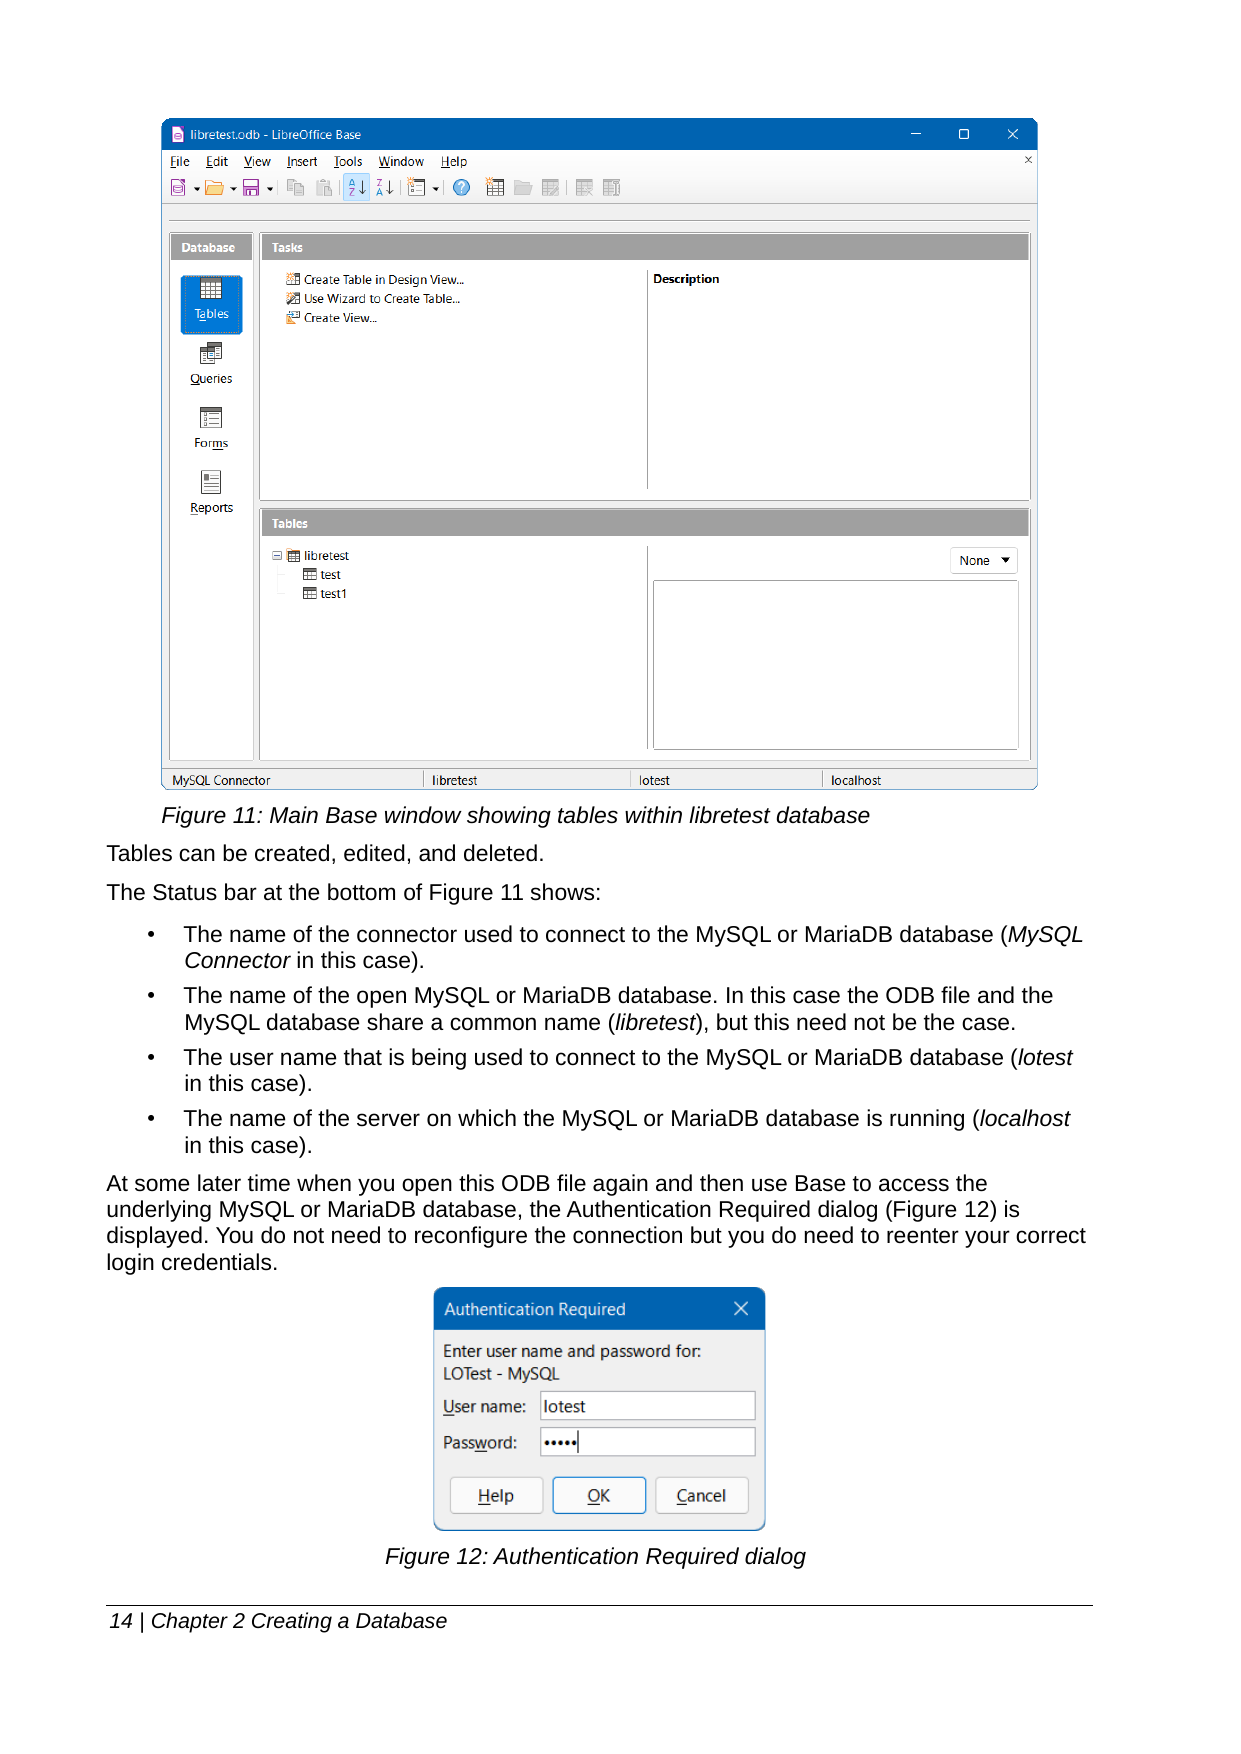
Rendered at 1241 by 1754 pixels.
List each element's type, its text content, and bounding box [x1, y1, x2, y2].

picture [433, 1287, 766, 1531]
text The Status bar at the bottom of Figure 11 shows: [106, 879, 1093, 905]
list The name of the connector used to connect to the MySQL or MariaDB database (MySQL Connector in this case). [144, 918, 1093, 973]
list The name of the server on which the MySQL or MariaDB database is running (localhost in this case). [144, 1102, 1093, 1161]
text Figure 12: Authentication Required dialog [385, 1543, 814, 1569]
text At some later time when you open this ODB file again and then use Base to access the underlying MySQL or MariaDB database, the Authentication Required dialog (Figure 12) is displayed. You do not need to reconfigure the connection but you do need to reenter your correct login credentials. [106, 1170, 1093, 1275]
text Figure 11: Main Base window showing tables within libretest database [161, 802, 1038, 828]
picture [161, 118, 1038, 790]
list The user name that is being used to connect to the MySQL or MariaDB database (lotest in this case). [144, 1041, 1093, 1096]
list The name of the open MySQL or MariaDB database. In this case the ODB file and the MySQL database share a common name (libretest), but this need not be the case. [144, 979, 1093, 1035]
text Tables can be created, edited, and deleted. [106, 840, 1093, 866]
